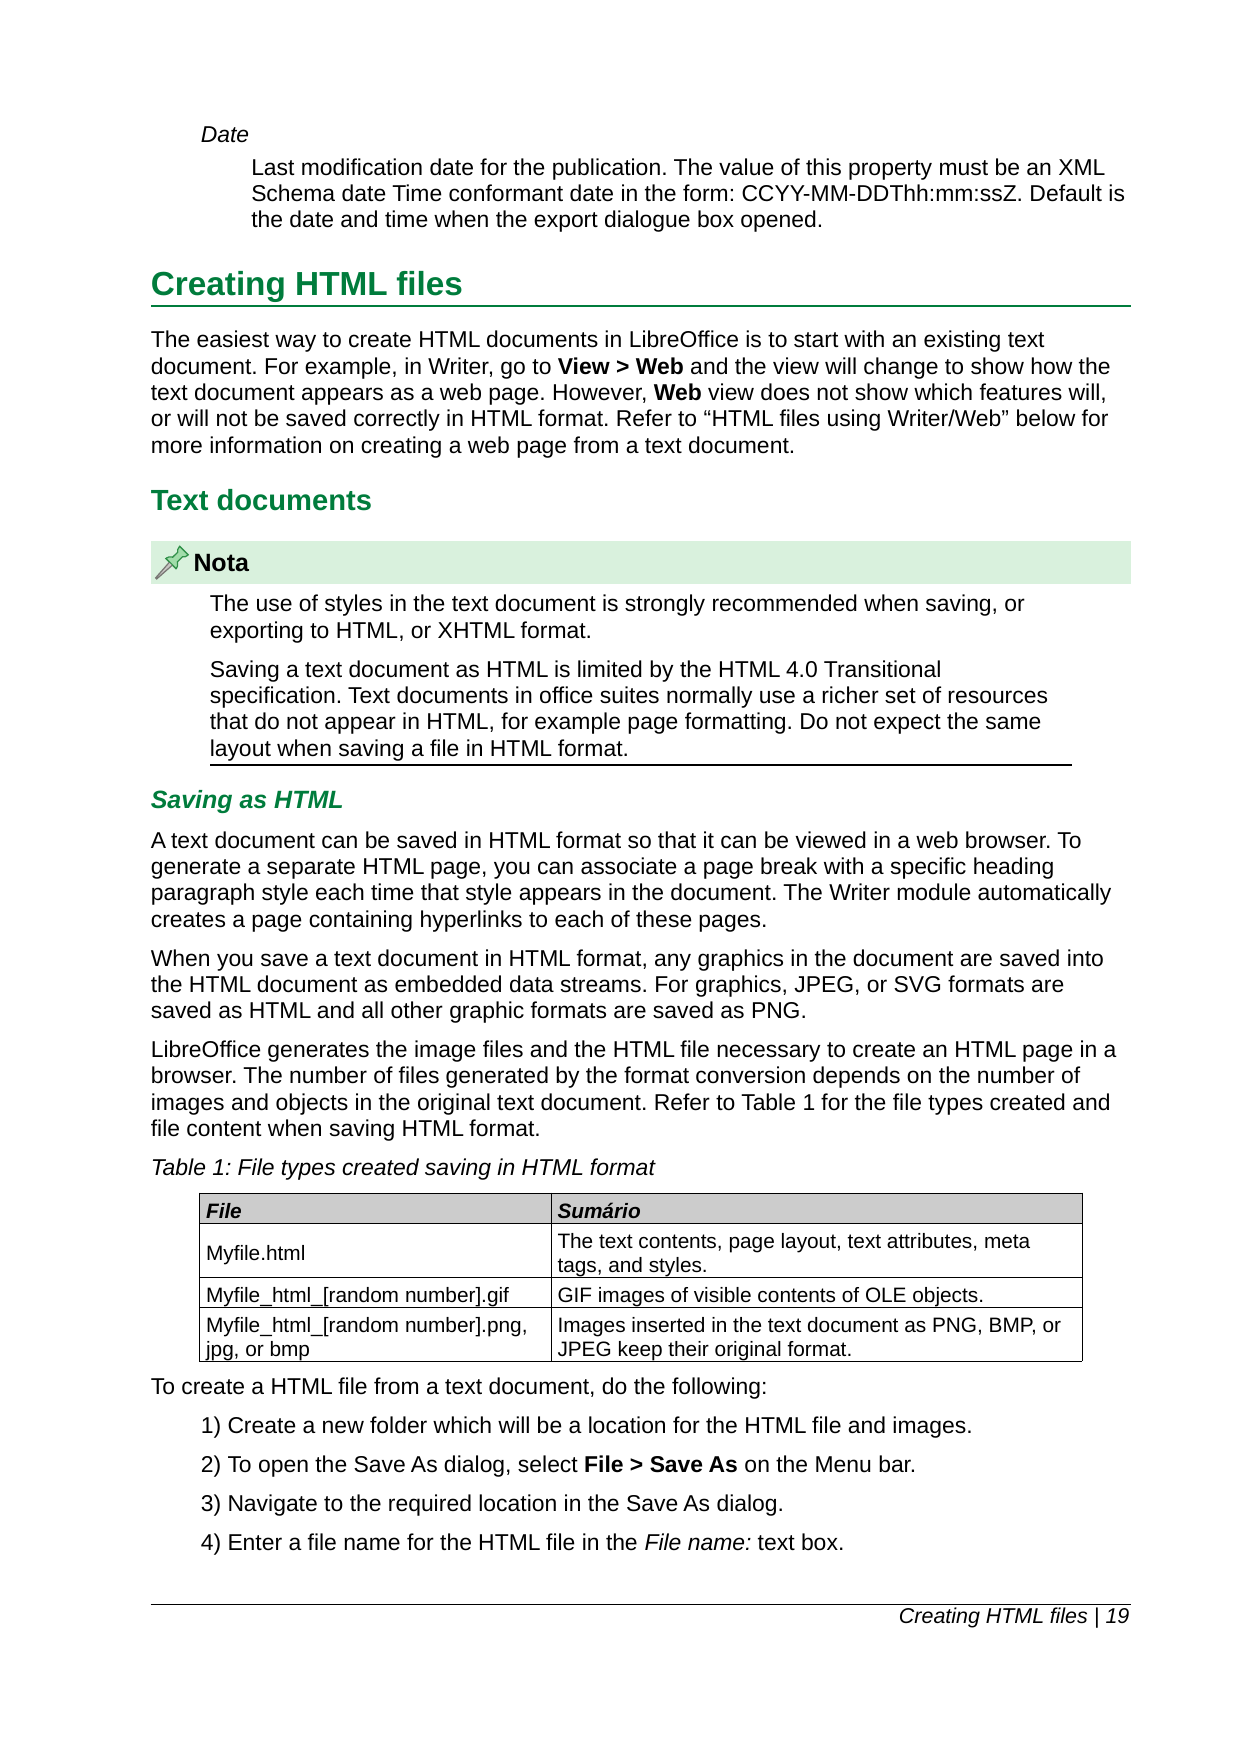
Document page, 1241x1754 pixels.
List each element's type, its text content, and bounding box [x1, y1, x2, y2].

table_cell Myfile_html_[random number].gif [200, 1278, 551, 1307]
list Create a new folder which will be a location for the HTML file and images. [227, 1412, 1131, 1438]
subtitle Saving as HTML [151, 785, 1131, 814]
table_header Sumário [552, 1194, 1082, 1223]
text A text document can be saved in HTML format so that it can be viewed in a web browser. To generate a separate HTML page, you can associate a page break with a specific heading paragraph style each time that style appears in the document. The Writer module automatically creates a page containing hyperlinks to each of these pages. [151, 827, 1131, 932]
text LibreOffice generates the image files and the HTML file necessary to create an HTML page in a browser. The number of files generated by the format conversion depends on the number of images and objects in the original text document. Refer to Table 1 for the file types created and file content when saving HTML format. [151, 1036, 1131, 1141]
table_cell Myfile_html_[random number].png, jpg, or bmp [200, 1308, 551, 1361]
table_cell Images inserted in the text document as PNG, BMP, or JPEG keep their original format. [552, 1308, 1082, 1361]
text When you save a text document in HTML format, any graphics in the document are saved into the HTML document as embedded data streams. For graphics, JPEG, or SVG formats are saved as HTML and all other graphic formats are saved as PNG. [151, 944, 1131, 1023]
list Navigate to the required location in the Save As dialog. [227, 1490, 1131, 1516]
text The use of styles in the text document is strongly recommended when saving, or exporting to HTML, or XHTML format. [209, 590, 1072, 643]
subtitle Text documents [151, 483, 1131, 516]
list To create a HTML file from a text document, do the following: [151, 1373, 1131, 1399]
table_cell Myfile.html [200, 1224, 551, 1277]
table_cell The text contents, page layout, text attributes, meta tags, and styles. [552, 1224, 1082, 1277]
table_cell GIF images of visible contents of OLE objects. [552, 1278, 1082, 1307]
text Date [201, 121, 1131, 147]
table_header File [200, 1194, 551, 1223]
list To open the Save As dialog, select File > Save As on the Menu bar. [227, 1451, 1131, 1477]
text Saving a text document as HTML is limited by the HTML 4.0 Transitional specification. Text documents in office suites normally use a richer set of resources that do not appear in HTML, for example page formatting. Do not expect the same layout when saving a file in HTML format. [209, 656, 1072, 766]
text The easiest way to create HTML documents in LibreOffice is to start with an existing text document. For example, in Writer, go to View > Web and the view will change to show how the text document appears as a web page. However, Web view does not show which features will, or will not be saved correctly in HTML format. Refer to “HTML files using Writer/Web” below for more information on creating a web page from a text document. [151, 326, 1131, 458]
text Table 1: File types created saving in HTML format [151, 1154, 1131, 1180]
text Last modification date for the publication. The value of this property must be an XML Schema date Time conformant date in the form: CCYY-MM-DDThh:mm:ssZ. Default is the date and time when the export dialogue box opened. [251, 154, 1131, 233]
list Enter a file name for the HTML file in the File name: text box. [227, 1528, 1131, 1555]
subtitle Creating HTML files [151, 264, 1131, 305]
subtitle Nota [151, 541, 1131, 584]
